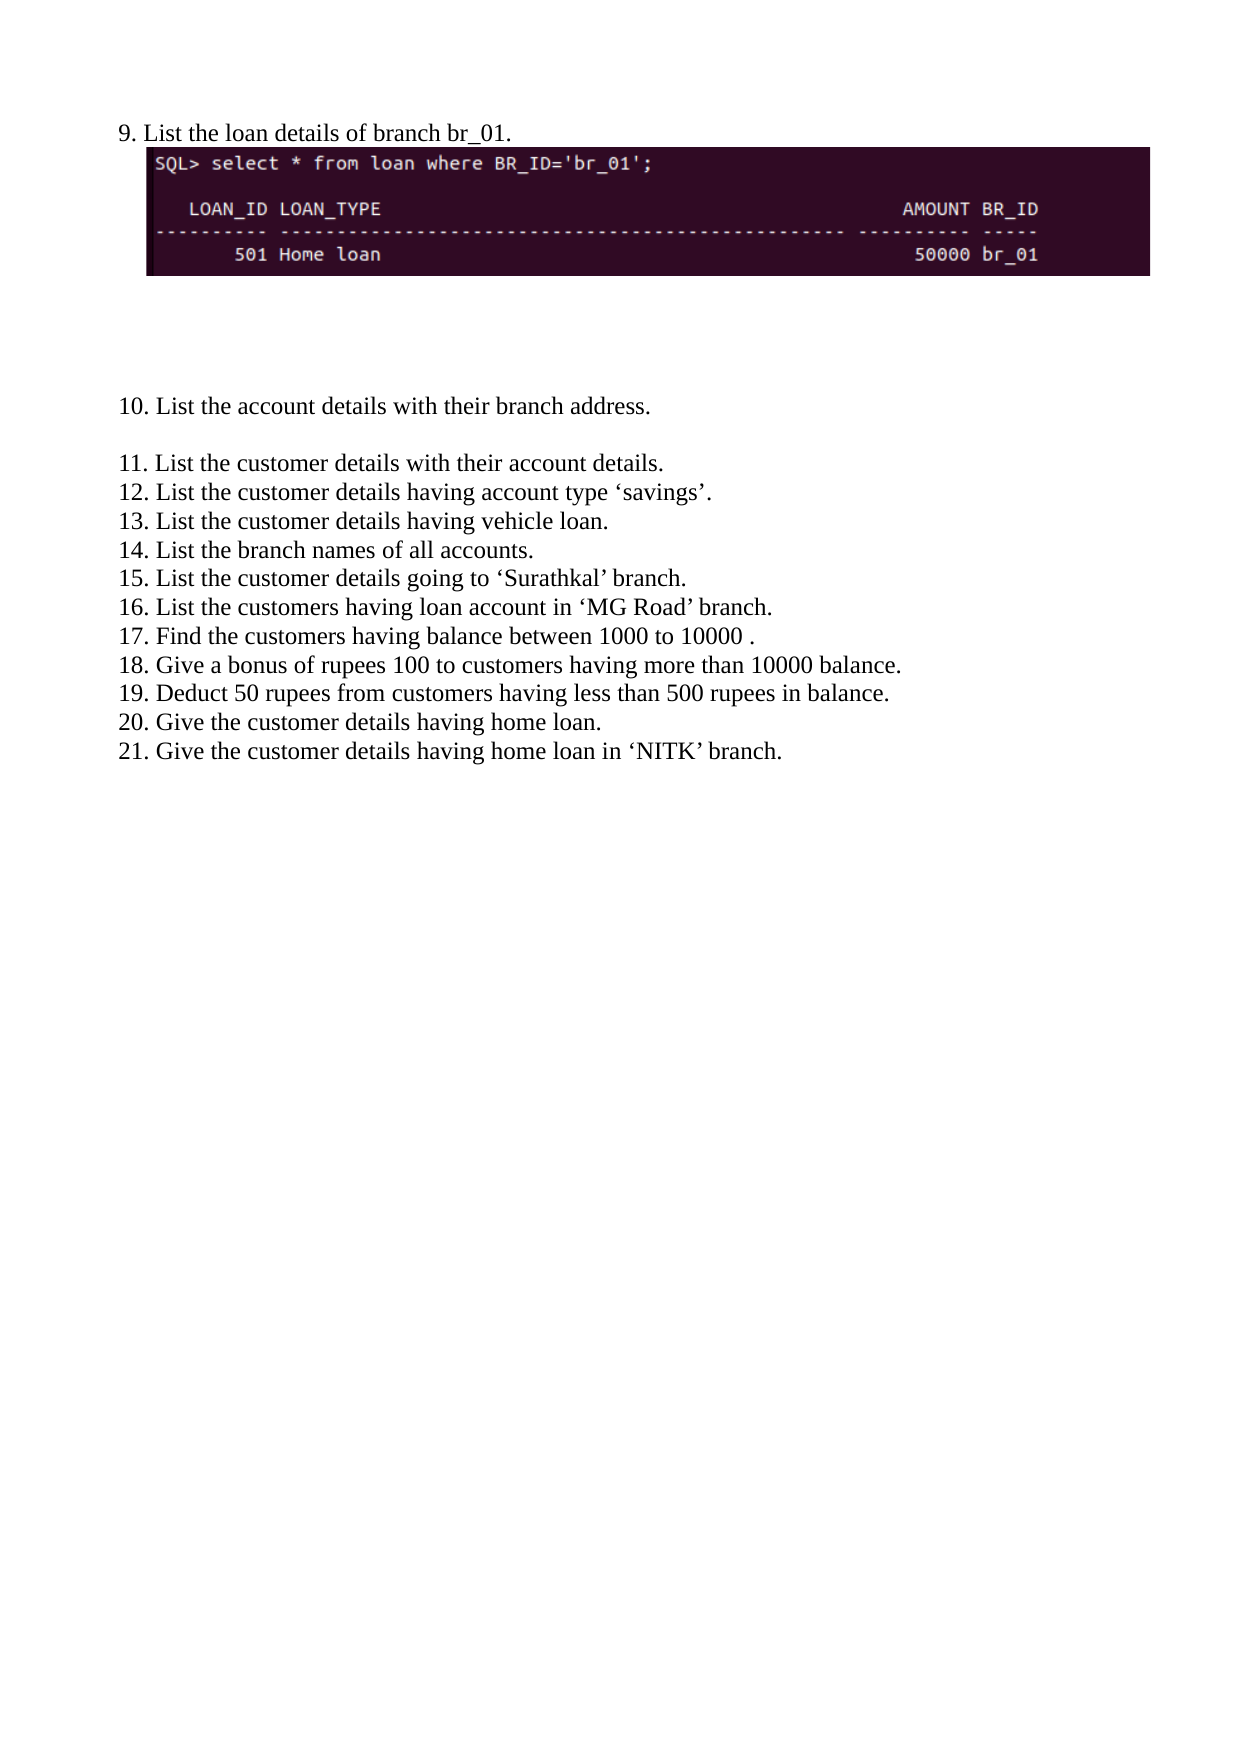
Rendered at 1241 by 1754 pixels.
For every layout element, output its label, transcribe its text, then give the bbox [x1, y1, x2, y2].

text 11. List the customer details with their account details. [118, 448, 1122, 477]
text 21. Give the customer details having home loan in ‘NITK’ branch. [118, 736, 1122, 765]
text 18. Give a bonus of rupees 100 to customers having more than 10000 balance. [118, 650, 1122, 678]
text 20. Give the customer details having home loan. [118, 707, 1122, 736]
text 16. List the customers having loan account in ‘MG Road’ branch. [118, 592, 1122, 621]
text 15. List the customer details going to ‘Surathkal’ branch. [118, 563, 1122, 592]
text 17. Find the customers having balance between 1000 to 10000 . [118, 621, 1122, 650]
text 10. List the account details with their branch address. [118, 391, 1122, 420]
text 13. List the customer details having vehicle loan. [118, 506, 1122, 535]
text 19. Deduct 50 rupees from customers having less than 500 rupees in balance. [118, 678, 1122, 707]
text 12. List the customer details having account type ‘savings’. [118, 477, 1122, 506]
text 9. List the loan details of branch br_01. [118, 118, 1122, 147]
text 14. List the branch names of all accounts. [118, 535, 1122, 563]
picture [146, 147, 1151, 276]
